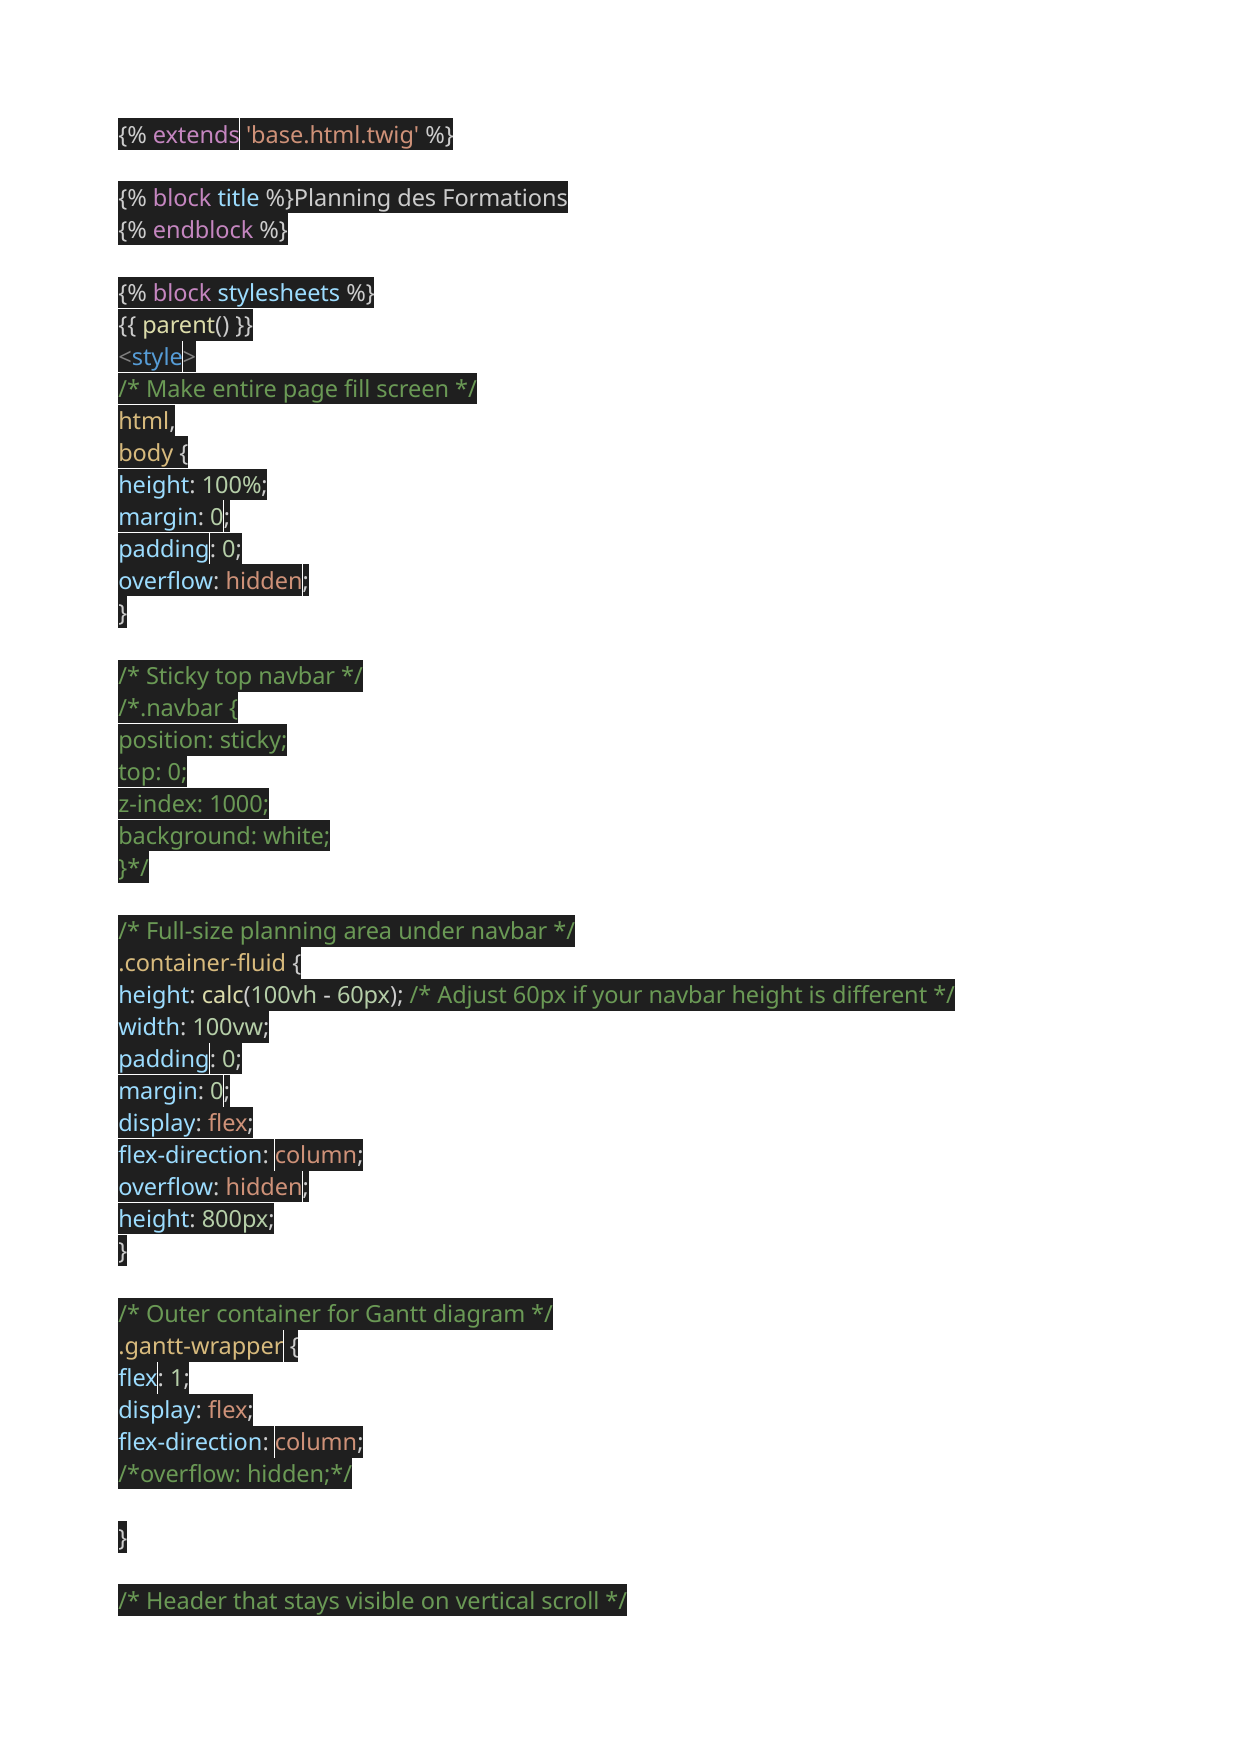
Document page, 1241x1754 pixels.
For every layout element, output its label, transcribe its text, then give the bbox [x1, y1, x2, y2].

text }*/ [118, 851, 1122, 883]
text display: flex; [118, 1394, 1122, 1426]
text /*overflow: hidden;*/ [118, 1458, 1122, 1489]
text padding: 0; [118, 532, 1122, 564]
text margin: 0; [118, 500, 1122, 532]
text {% extends 'base.html.twig' %} [118, 118, 1122, 150]
text width: 100vw; [118, 1011, 1122, 1043]
text height: calc(100vh - 60px); /* Adjust 60px if your navbar height is different */ [118, 979, 1122, 1011]
text {% endblock %} [118, 213, 1122, 245]
text height: 100%; [118, 468, 1122, 500]
text overflow: hidden; [118, 1171, 1122, 1202]
text } [118, 596, 1122, 628]
text <style> [118, 341, 1122, 372]
text /* Header that stays visible on vertical scroll */ [118, 1584, 1122, 1616]
text background: white; [118, 819, 1122, 851]
text /* Sticky top navbar */ [118, 659, 1122, 692]
text .container-fluid { [118, 947, 1122, 979]
text z-index: 1000; [118, 787, 1122, 819]
text /* Full-size planning area under navbar */ [118, 915, 1122, 947]
text flex: 1; [118, 1362, 1122, 1394]
text margin: 0; [118, 1074, 1122, 1107]
text } [118, 1234, 1122, 1266]
text flex-direction: column; [118, 1426, 1122, 1458]
text /* Make entire page fill screen */ [118, 372, 1122, 404]
text flex-direction: column; [118, 1138, 1122, 1171]
text top: 0; [118, 756, 1122, 787]
text .gantt-wrapper { [118, 1330, 1122, 1362]
text /* Outer container for Gantt diagram */ [118, 1298, 1122, 1330]
text body { [118, 436, 1122, 468]
text {% block stylesheets %} [118, 277, 1122, 308]
text /*.navbar { [118, 692, 1122, 723]
text padding: 0; [118, 1043, 1122, 1074]
text {% block title %}Planning des Formations [118, 181, 1122, 213]
text display: flex; [118, 1107, 1122, 1138]
text height: 800px; [118, 1202, 1122, 1234]
text position: sticky; [118, 723, 1122, 756]
text {{ parent() }} [118, 308, 1122, 341]
text overflow: hidden; [118, 564, 1122, 596]
text } [118, 1521, 1122, 1553]
text html, [118, 404, 1122, 436]
